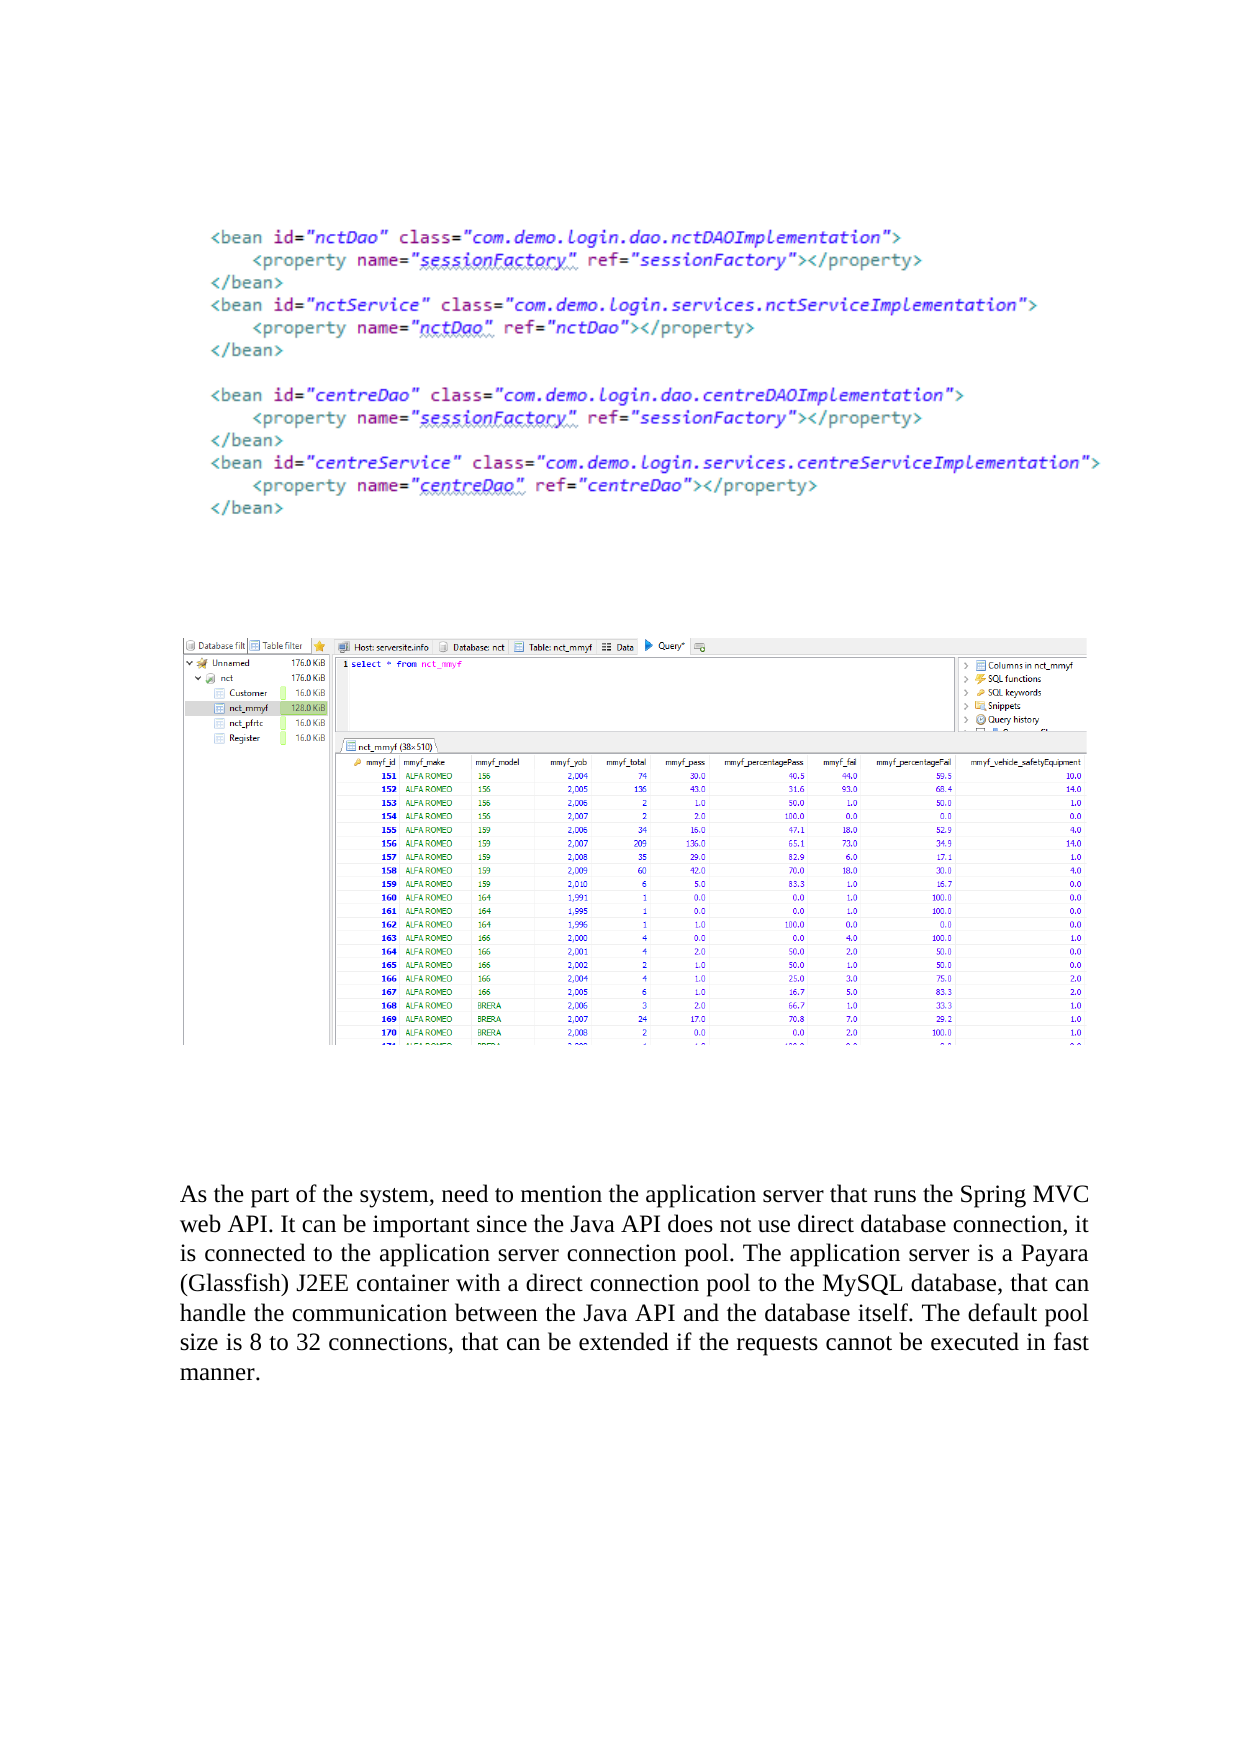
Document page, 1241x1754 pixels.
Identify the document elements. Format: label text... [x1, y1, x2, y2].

text As the part of the system, need to mention the application server that runs the Spring MVC web API. It can be important since the Java API does not use direct database connection, it is connected to the application server connection pool. The application server is a Payara (Glassfish) J2EE container with a direct connection pool to the MySQL database, that can handle the communication between the Java API and the database itself. The default pool size is 8 to 32 connections, that can be extended if the requests cannot be executed in fast manner. Figure 5 [179, 1179, 1090, 1386]
text Figure 4.1: Make and model values stored in database [179, 1070, 1090, 1099]
text Figure 4: Hibernate ORM session factory mapping to Java objects [179, 529, 1090, 558]
